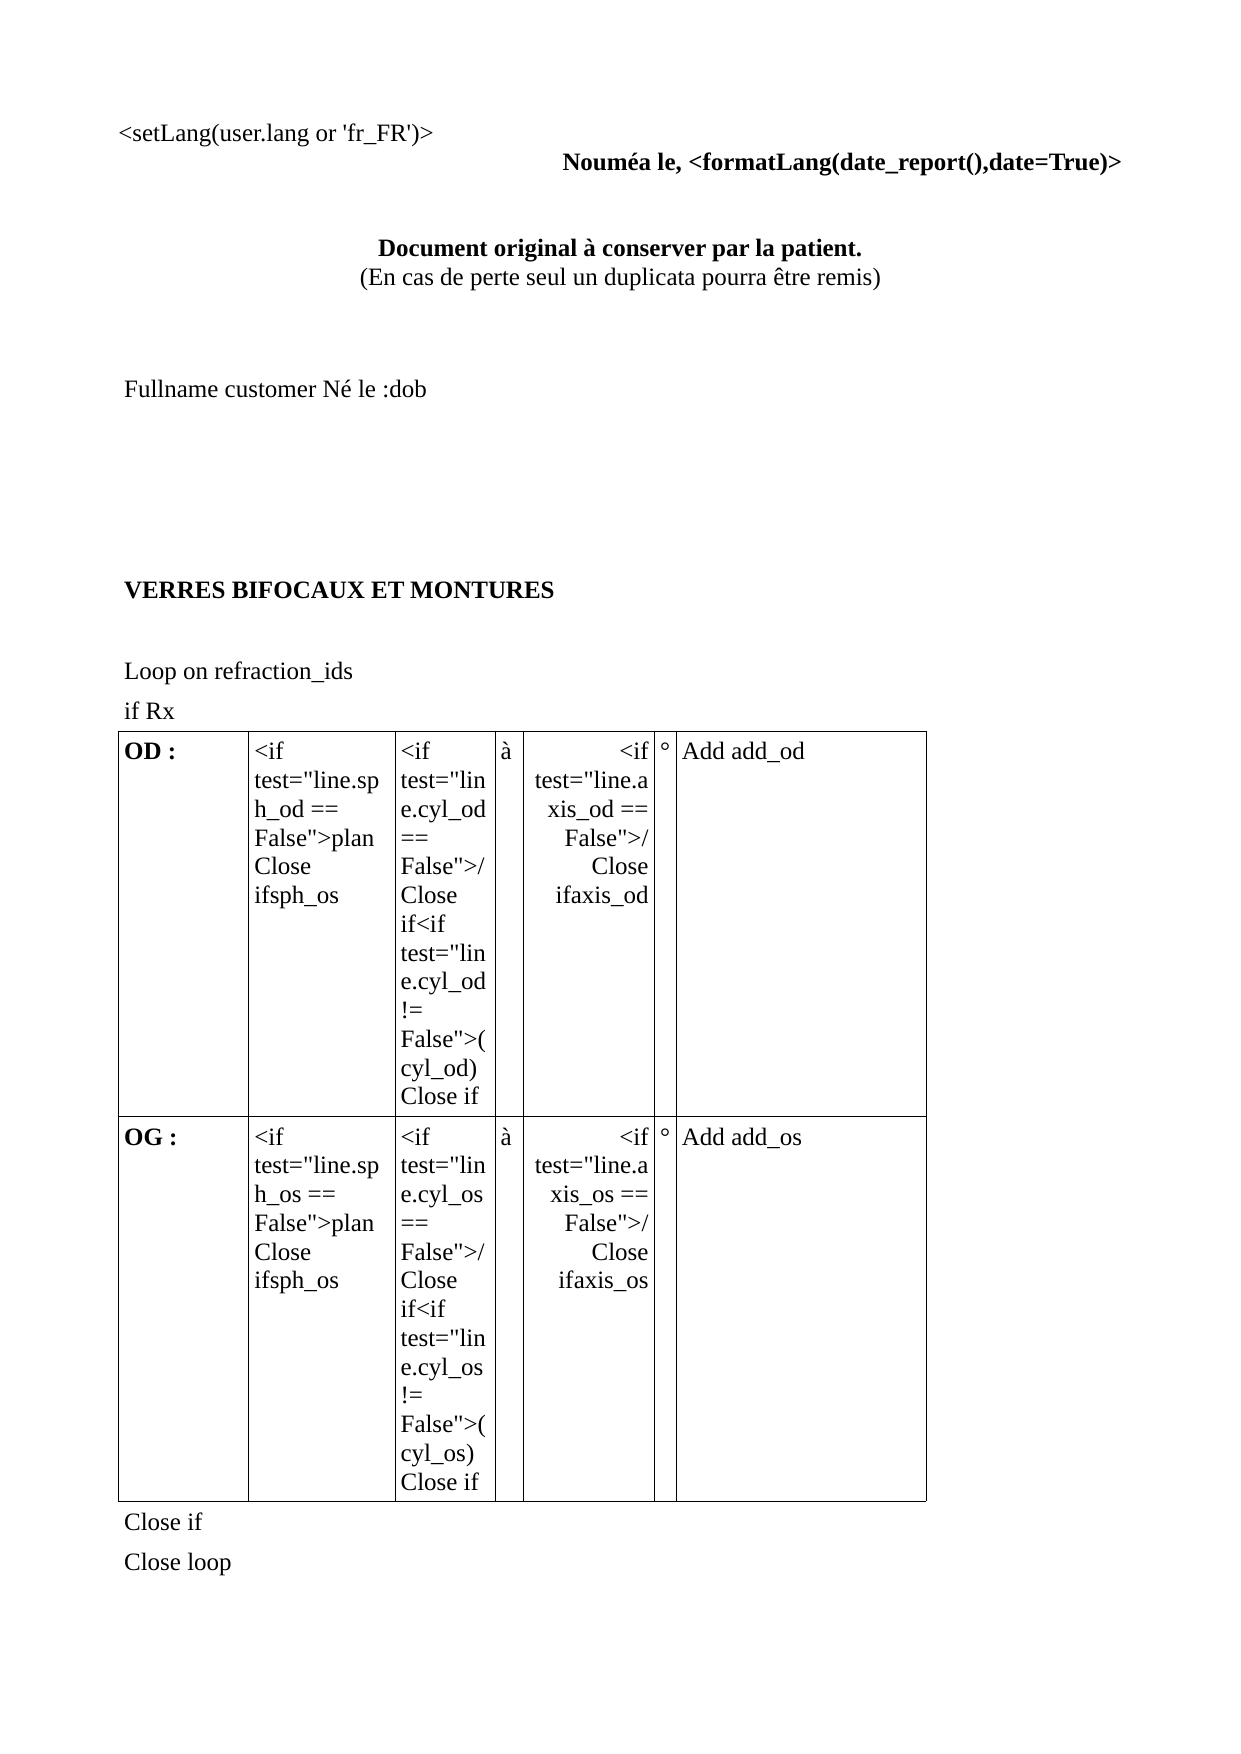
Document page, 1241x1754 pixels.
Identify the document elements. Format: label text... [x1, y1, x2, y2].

table_cell [654, 690, 676, 731]
table_cell [676, 449, 926, 489]
table_cell <if test="line.cyl_os == False">/Close if<if test="line.cyl_os != False">(cyl_os)Close if [396, 1117, 495, 1501]
table_cell [118, 530, 395, 570]
table_cell [495, 690, 523, 731]
table_cell [676, 690, 926, 731]
text <setLang(user.lang or 'fr_FR')> [118, 118, 1122, 147]
table_cell [395, 650, 495, 690]
table_cell [676, 1502, 926, 1541]
table_cell [495, 489, 523, 529]
table_cell [395, 1541, 495, 1582]
table_cell [118, 1582, 248, 1622]
table_cell [395, 1582, 495, 1622]
table_cell [395, 530, 495, 570]
table_cell [676, 1541, 926, 1582]
table_cell [676, 530, 926, 570]
table_cell [676, 650, 926, 690]
table_cell [495, 409, 523, 449]
table_cell [118, 489, 395, 529]
table_cell <if test="line.cyl_od == False">/Close if<if test="line.cyl_od != False">(cyl_od)Close if [396, 732, 495, 1116]
table_cell <if test="line.sph_os == False">planClose ifsph_os [249, 1117, 395, 1501]
table_cell Close if [118, 1502, 248, 1541]
table_cell ° [655, 732, 676, 1116]
table_cell Loop on refraction_ids [118, 650, 395, 690]
table_cell [523, 489, 654, 529]
table_cell VERRES BIFOCAUX ET MONTURES [118, 570, 926, 610]
table_cell [523, 1541, 654, 1582]
table_cell [118, 610, 926, 650]
table_cell [395, 690, 495, 731]
table_cell [676, 409, 926, 449]
table_cell ° [655, 1117, 676, 1501]
table_cell [676, 489, 926, 529]
table_cell [495, 530, 523, 570]
table_cell [523, 530, 654, 570]
table_cell [523, 1582, 654, 1622]
table_cell <if test="line.sph_od == False">planClose ifsph_os [249, 732, 395, 1116]
table_cell [495, 1541, 523, 1582]
table_cell <if test="line.axis_os == False">/Close ifaxis_os [524, 1117, 654, 1501]
text (En cas de perte seul un duplicata pourra être remis) [118, 262, 1122, 291]
table_cell [495, 1502, 523, 1541]
table_cell [654, 1502, 676, 1541]
table_cell if Rx [118, 690, 395, 731]
table_cell <if test="line.axis_od == False">/Close ifaxis_od [524, 732, 654, 1116]
table_cell [523, 690, 654, 731]
table_cell [495, 1582, 523, 1622]
text Nouméa le, <formatLang(date_report(),date=True)> [118, 147, 1122, 176]
table_cell [118, 409, 495, 449]
table_cell [118, 449, 395, 489]
table_cell [249, 1502, 395, 1541]
table_cell [654, 449, 676, 489]
table_header Fullname customer Né le :dob [118, 369, 926, 409]
table_cell [654, 530, 676, 570]
table_cell [495, 650, 523, 690]
table_cell OD : [119, 732, 248, 1116]
table_cell [523, 650, 654, 690]
text Document original à conserver par la patient. [118, 233, 1122, 262]
table_cell à [496, 1117, 523, 1501]
table_cell [249, 1541, 395, 1582]
table_cell à [496, 732, 523, 1116]
table_cell [654, 409, 676, 449]
table_cell [249, 1582, 395, 1622]
table_cell [495, 449, 523, 489]
table_cell [676, 1582, 926, 1622]
table_cell Add add_od [677, 732, 926, 1116]
table_cell [523, 409, 654, 449]
table_cell [523, 449, 654, 489]
table_cell Close loop [118, 1541, 248, 1582]
table_cell [654, 1582, 676, 1622]
table_cell [523, 1502, 654, 1541]
table_cell [654, 1541, 676, 1582]
table_cell [654, 650, 676, 690]
table_cell [395, 1502, 495, 1541]
table_cell OG : [119, 1117, 248, 1501]
table_cell Add add_os [677, 1117, 926, 1501]
table_cell [395, 449, 495, 489]
table_cell [654, 489, 676, 529]
table_cell [395, 489, 495, 529]
